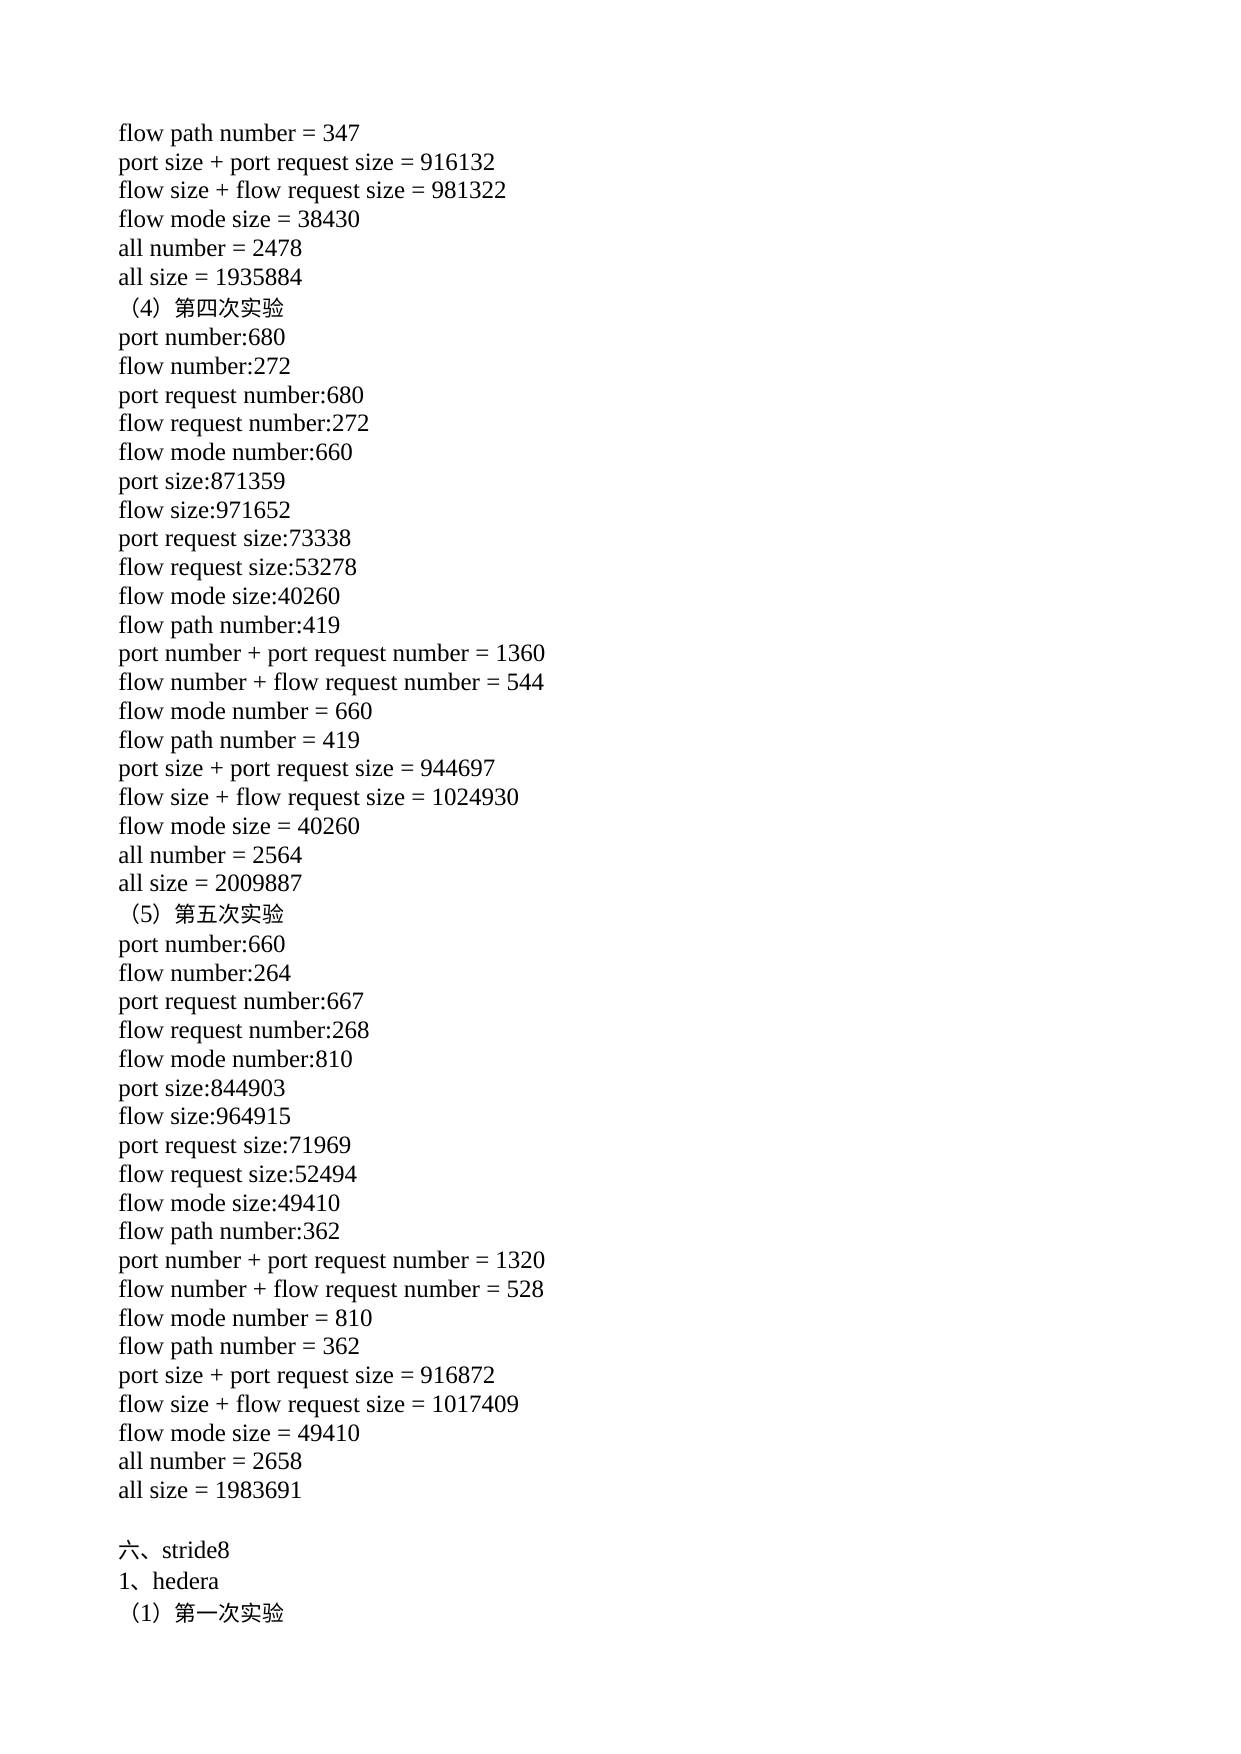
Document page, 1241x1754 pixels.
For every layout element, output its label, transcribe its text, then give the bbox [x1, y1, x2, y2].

text flow mode size:40260 [118, 581, 1122, 610]
text flow request number:272 [118, 408, 1122, 437]
text port number + port request number = 1360 [118, 638, 1122, 667]
text all size = 2009887 [118, 868, 1122, 897]
text flow number:264 [118, 958, 1122, 986]
text port request number:667 [118, 986, 1122, 1015]
text flow request size:52494 [118, 1159, 1122, 1188]
text port request size:71969 [118, 1130, 1122, 1159]
text port request size:73338 [118, 523, 1122, 552]
text all number = 2658 [118, 1446, 1122, 1475]
text all size = 1935884 [118, 262, 1122, 291]
text all number = 2478 [118, 233, 1122, 262]
text flow mode size:49410 [118, 1188, 1122, 1216]
text port number:660 [118, 929, 1122, 958]
text port size + port request size = 944697 [118, 753, 1122, 782]
text flow mode size = 38430 [118, 204, 1122, 233]
text flow request size:53278 [118, 552, 1122, 581]
text （1）第一次实验 [118, 1596, 1122, 1628]
text port size + port request size = 916872 [118, 1360, 1122, 1389]
text flow mode number = 810 [118, 1303, 1122, 1331]
text flow path number = 362 [118, 1331, 1122, 1360]
text （5）第五次实验 [118, 897, 1122, 929]
text port size:844903 [118, 1073, 1122, 1101]
text port number + port request number = 1320 [118, 1245, 1122, 1274]
text flow size + flow request size = 1017409 [118, 1389, 1122, 1418]
text flow number:272 [118, 351, 1122, 380]
text flow mode size = 40260 [118, 811, 1122, 840]
text flow number + flow request number = 544 [118, 667, 1122, 696]
text flow size:971652 [118, 495, 1122, 523]
text flow mode number:810 [118, 1044, 1122, 1073]
text flow size:964915 [118, 1101, 1122, 1130]
text 1、hedera [118, 1564, 1122, 1596]
text flow path number = 347 [118, 118, 1122, 147]
text flow path number:419 [118, 610, 1122, 638]
text flow mode size = 49410 [118, 1418, 1122, 1446]
text flow path number:362 [118, 1216, 1122, 1245]
text 六、stride8 [118, 1533, 1122, 1564]
text all number = 2564 [118, 840, 1122, 868]
text flow mode number:660 [118, 437, 1122, 466]
text port size:871359 [118, 466, 1122, 495]
text port number:680 [118, 322, 1122, 351]
text flow number + flow request number = 528 [118, 1274, 1122, 1303]
text flow size + flow request size = 981322 [118, 176, 1122, 204]
text all size = 1983691 [118, 1475, 1122, 1504]
text port size + port request size = 916132 [118, 147, 1122, 176]
text flow mode number = 660 [118, 696, 1122, 725]
text flow request number:268 [118, 1015, 1122, 1044]
text flow path number = 419 [118, 725, 1122, 753]
text port request number:680 [118, 380, 1122, 408]
text （4）第四次实验 [118, 291, 1122, 322]
text flow size + flow request size = 1024930 [118, 782, 1122, 811]
